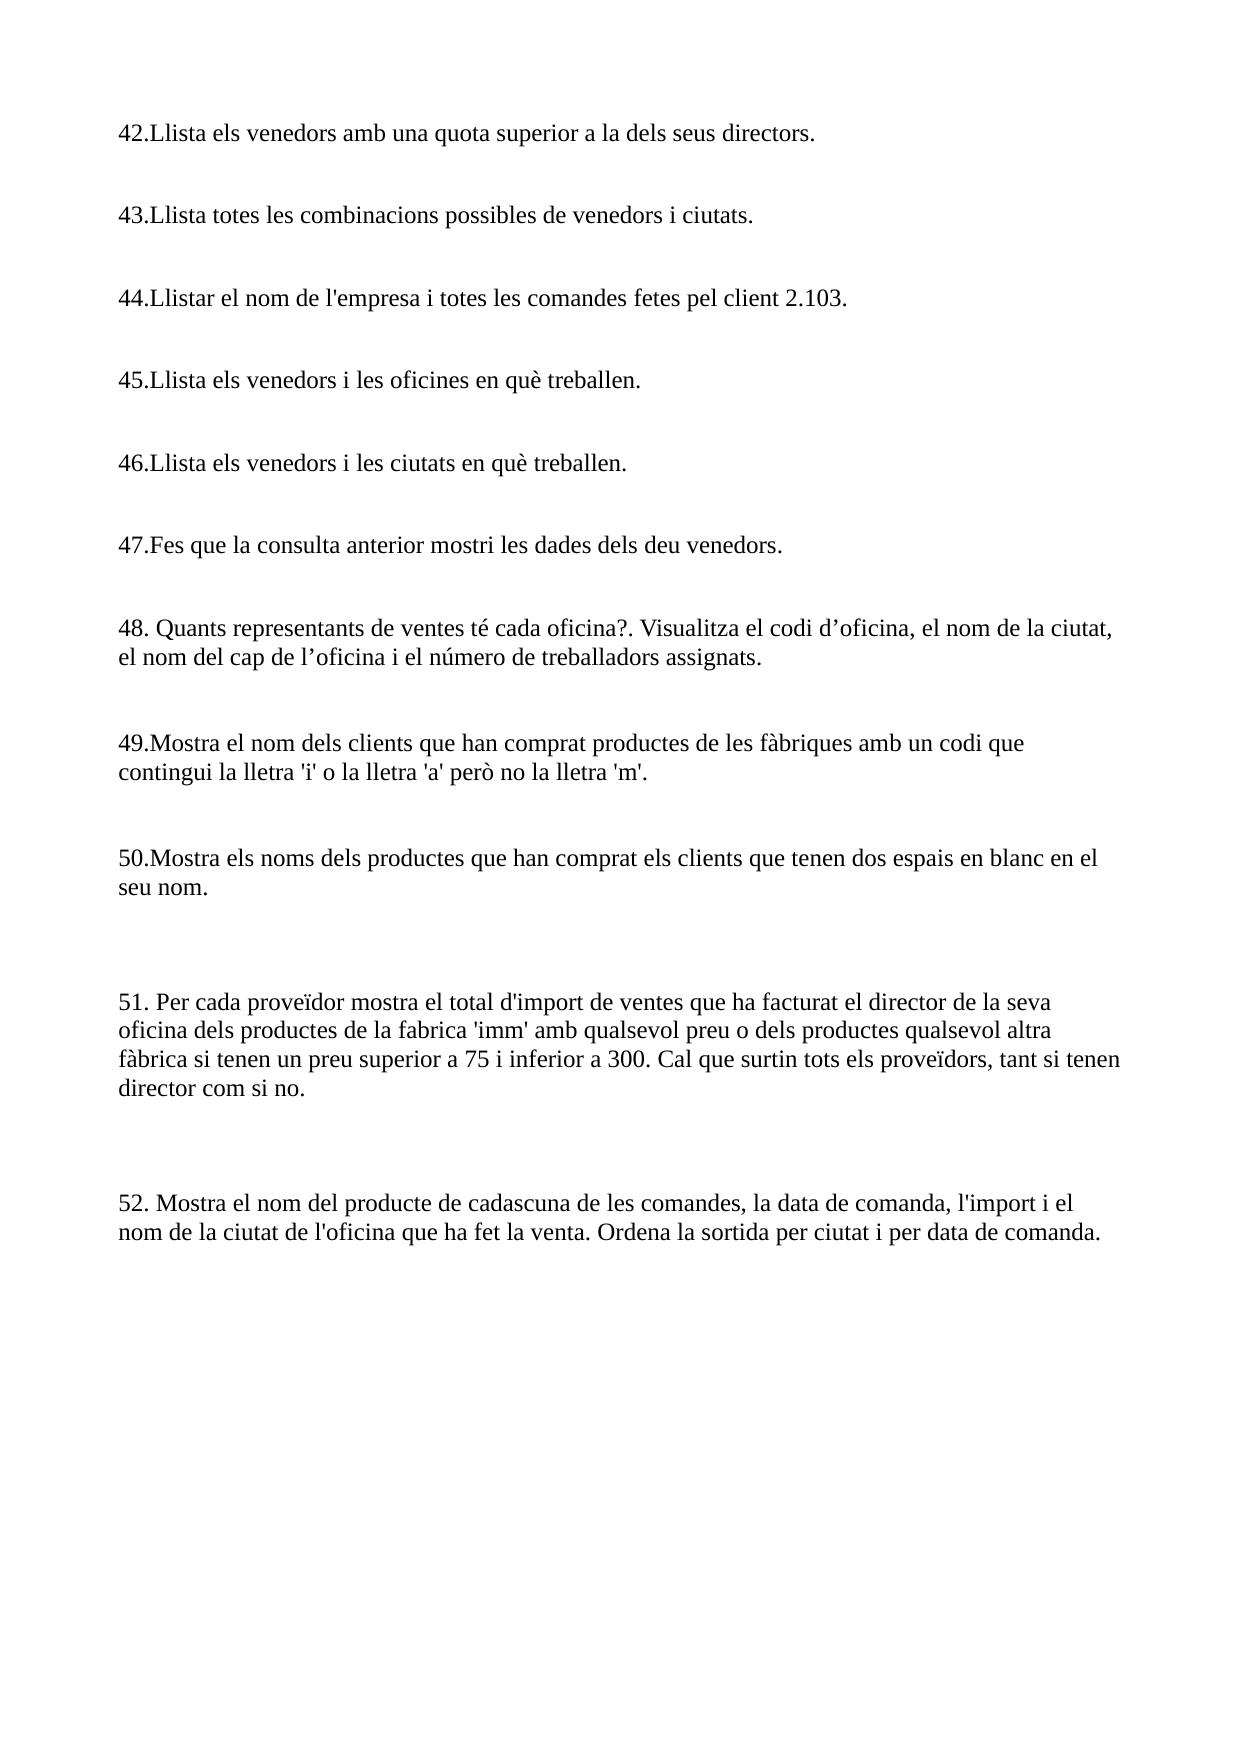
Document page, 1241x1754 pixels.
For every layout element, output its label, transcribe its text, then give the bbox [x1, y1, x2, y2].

text 47.Fes que la consulta anterior mostri les dades dels deu venedors. [118, 531, 1122, 559]
text 44.Llistar el nom de l'empresa i totes les comandes fetes pel client 2.103. [118, 283, 1122, 312]
text 48. Quants representants de ventes té cada oficina?. Visualitza el codi d’oficina, el nom de la ciutat, el nom del cap de l’oficina i el número de treballadors assignats. 49.Mostra el nom dels clients que han comprat productes de les fàbriques amb un codi que contingui la lletra 'i' o la lletra 'a' però no la lletra 'm'. 50.Mostra els noms dels productes que han comprat els clients que tenen dos espais en blanc en el seu nom. 51. Per cada proveïdor mostra el total d'import de ventes que ha facturat el director de la seva oficina dels productes de la fabrica 'imm' amb qualsevol preu o dels productes qualsevol altra fàbrica si tenen un preu superior a 75 i inferior a 300. Cal que surtin tots els proveïdors, tant si tenen director com si no. 52. Mostra el nom del producte de cadascuna de les comandes, la data de comanda, l'import i el nom de la ciutat de l'oficina que ha fet la venta. Ordena la sortida per ciutat i per data de comanda. [118, 613, 1122, 1274]
text 46.Llista els venedors i les ciutats en què treballen. [118, 448, 1122, 477]
text 42.Llista els venedors amb una quota superior a la dels seus directors. [118, 118, 1122, 147]
text 45.Llista els venedors i les oficines en què treballen. [118, 366, 1122, 394]
text 43.Llista totes les combinacions possibles de venedors i ciutats. [118, 201, 1122, 229]
